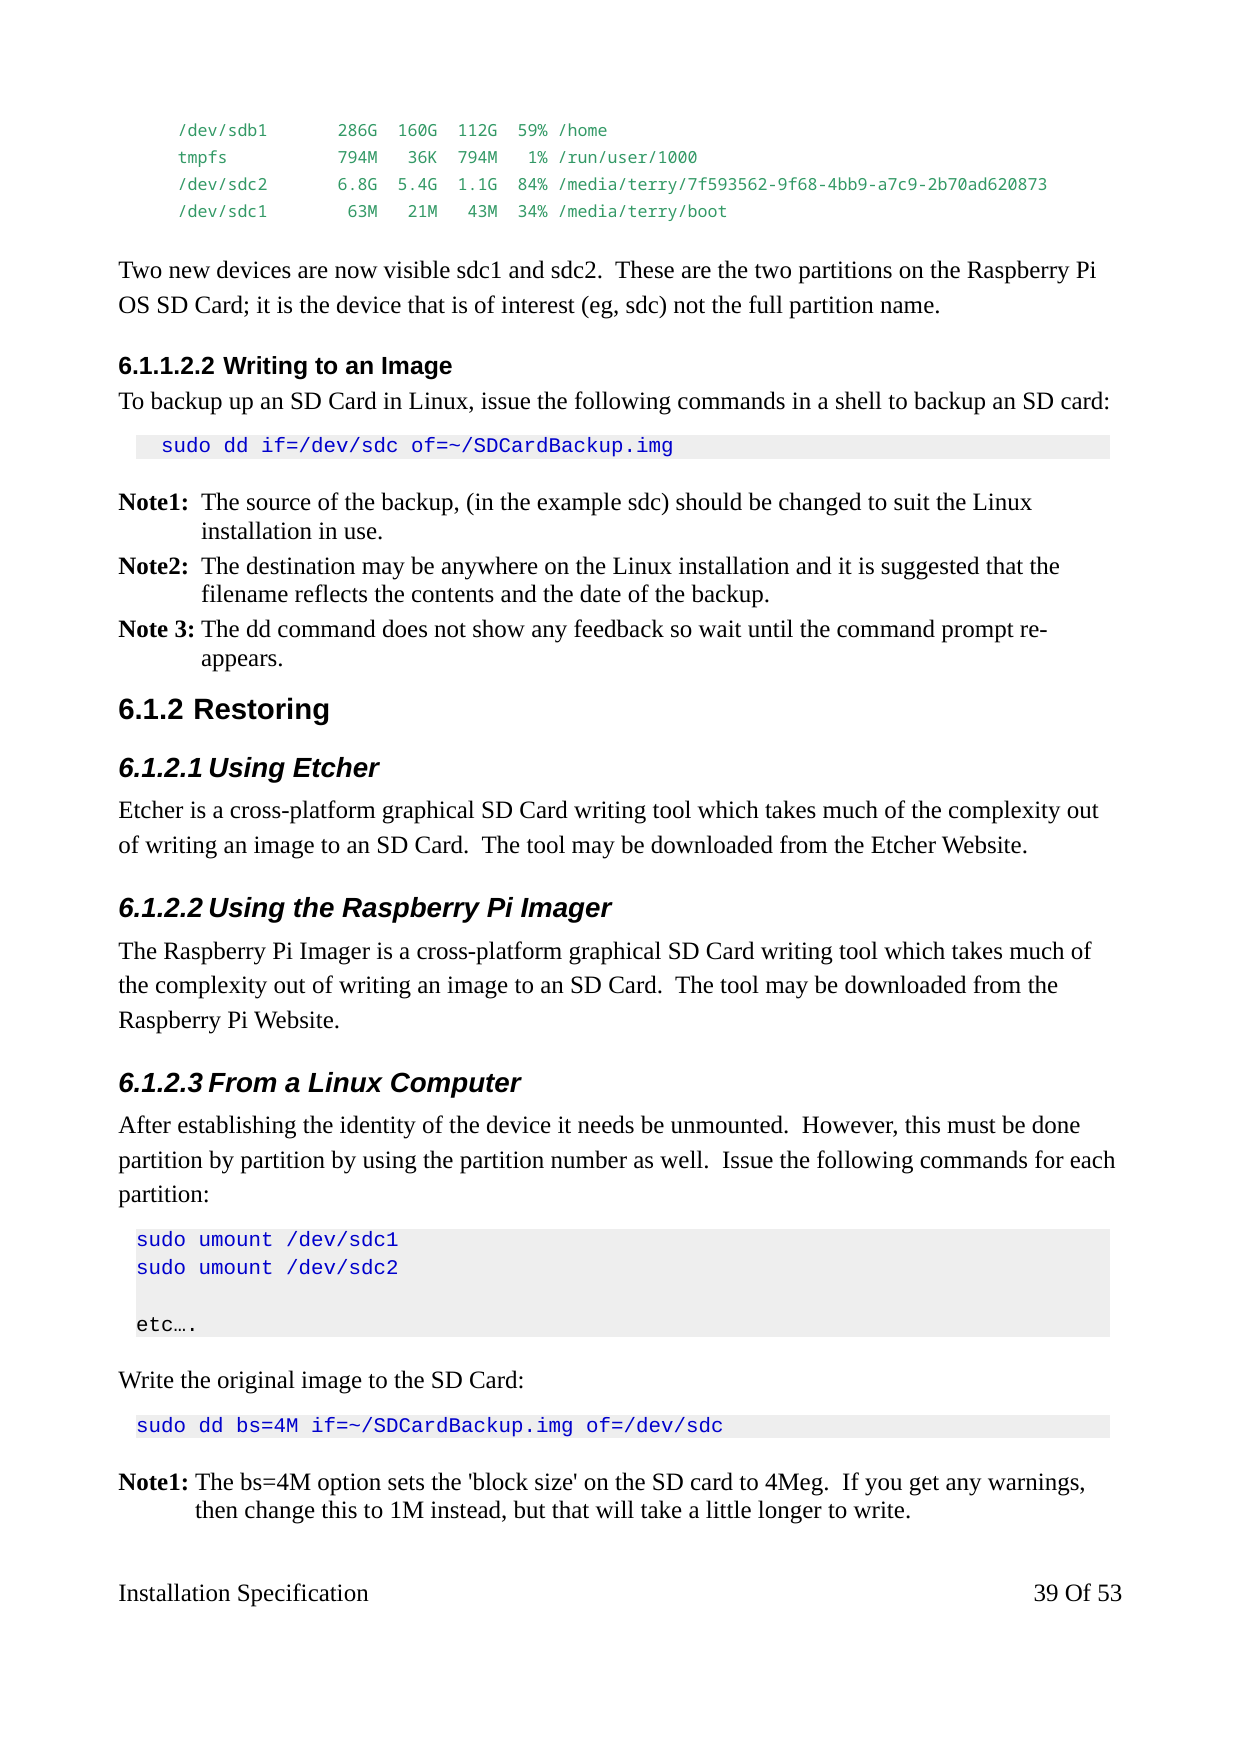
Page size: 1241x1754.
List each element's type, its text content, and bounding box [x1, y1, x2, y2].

text sudo umount /dev/sdc2 [136, 1257, 1110, 1281]
subtitle Using the Raspberry Pi Imager [118, 891, 1122, 923]
subtitle Using Etcher [118, 751, 1122, 783]
text Write the original image to the SD Card: [118, 1366, 1122, 1394]
text The Raspberry Pi Imager is a cross-platform graphical SD Card writing tool which takes much of the complexity out of writing an image to an SD Card. The tool may be downloaded from the Raspberry Pi Website. [118, 936, 1122, 1033]
text Note2: The destination may be anywhere on the Linux installation and it is suggested that the filename reflects the contents and the date of the backup. [118, 551, 1122, 608]
text /dev/sdb1 286G 160G 112G 59% /home tmpfs 794M 36K 794M 1% /run/user/1000 /dev/sdc2 6.8G 5.4G 1.1G 84% /media/terry/7f593562-9f68-4bb9-a7c9-2b70ad620873 /dev/sdc1 63M 21M 43M 34% /media/terry/boot [177, 118, 1110, 251]
text Note1: The source of the backup, (in the example sdc) should be changed to suit the Linux installation in use. [118, 487, 1122, 545]
text sudo dd bs=4M if=~/SDCardBackup.img of=/dev/sdc [136, 1415, 1110, 1438]
text sudo dd if=/dev/sdc of=~/SDCardBackup.img [136, 435, 1110, 459]
text Two new devices are now visible sdc1 and sdc2. These are the two partitions on the Raspberry Pi OS SD Card; it is the device that is of interest (eg, sdc) not the full partition name. [118, 255, 1122, 319]
text To backup up an SD Card in Linux, issue the following commands in a shell to backup an SD card: [118, 386, 1122, 415]
subtitle From a Linux Computer [118, 1066, 1122, 1098]
subtitle Restoring [118, 692, 1122, 726]
text Note1: The bs=4M option sets the 'block size' on the SD card to 4Meg. If you get any warnings, then change this to 1M instead, but that will take a little longer to write. [118, 1467, 1122, 1524]
text Note 3: The dd command does not show any feedback so wait until the command prompt re-appears. [118, 614, 1122, 672]
text Etcher is a cross-platform graphical SD Card writing tool which takes much of the complexity out of writing an image to an SD Card. The tool may be downloaded from the Etcher Website. [118, 795, 1122, 858]
text etc…. [136, 1314, 1110, 1337]
subtitle Writing to an Image [118, 351, 1122, 380]
text sudo umount /dev/sdc1 [136, 1229, 1110, 1252]
text After establishing the identity of the device it needs be unmounted. However, this must be done partition by partition by using the partition number as well. Issue the following commands for each partition: [118, 1111, 1122, 1208]
